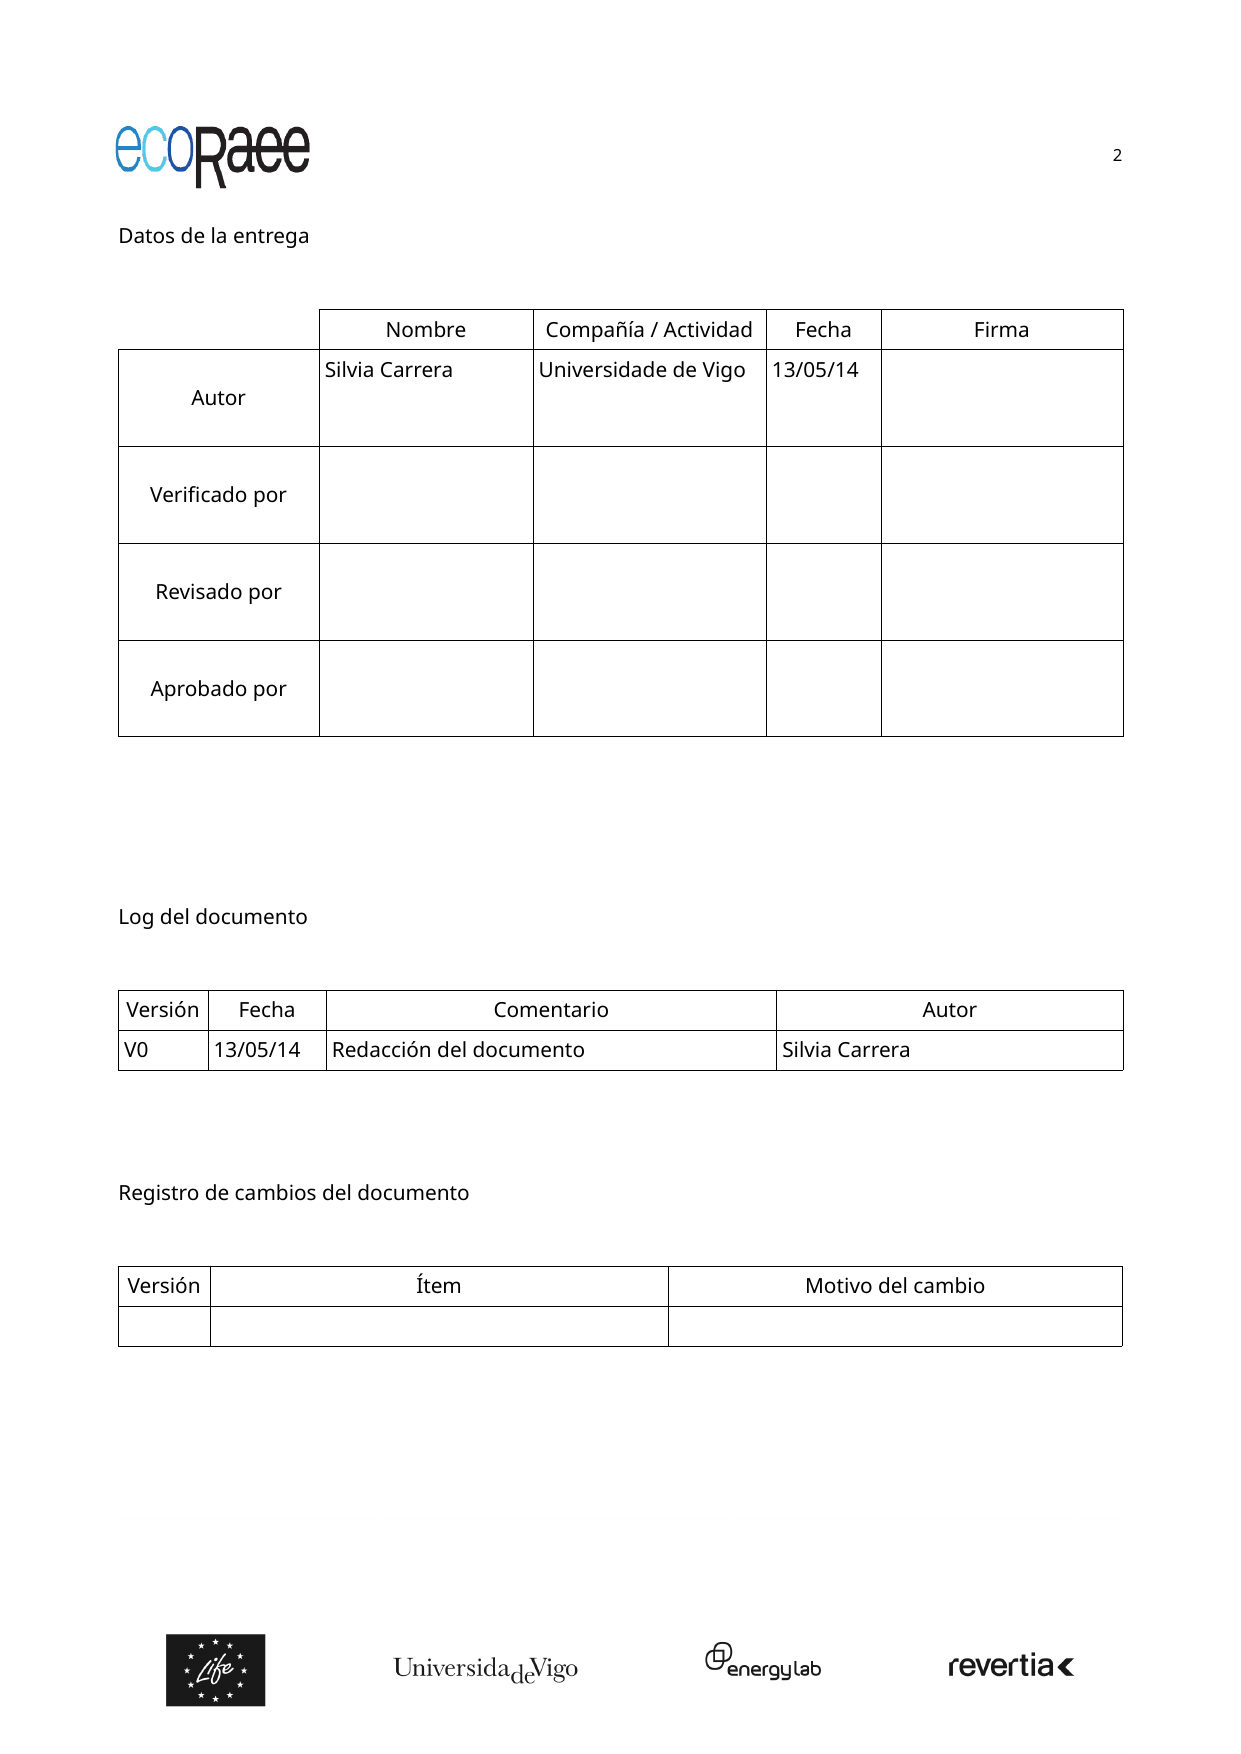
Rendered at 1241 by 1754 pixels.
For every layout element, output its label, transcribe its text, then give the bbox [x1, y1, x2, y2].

table_header Firma [882, 310, 1123, 349]
table_cell [767, 641, 881, 736]
table_cell [767, 544, 881, 639]
table_cell Revisado por [119, 544, 319, 639]
table_header Versión [119, 991, 208, 1029]
table_cell [320, 641, 533, 736]
table_cell Silvia Carrera [320, 350, 533, 446]
table_header Fecha [209, 991, 326, 1029]
table_cell [211, 1307, 668, 1346]
table_cell [669, 1307, 1122, 1346]
table_header Ítem [211, 1267, 668, 1306]
table_cell [882, 350, 1123, 446]
table_header Versión [119, 1267, 210, 1306]
table_cell [320, 447, 533, 543]
table_cell Autor [119, 350, 319, 446]
table_cell [534, 447, 766, 543]
table_cell [119, 1307, 210, 1346]
table_cell Verificado por [119, 447, 319, 543]
text Registro de cambios del documento [118, 1178, 1122, 1207]
picture [118, 1514, 1123, 1754]
table_cell [882, 641, 1123, 736]
table_cell Universidade de Vigo [534, 350, 766, 446]
table_cell [882, 447, 1123, 543]
table_cell [767, 447, 881, 543]
table_header Nombre [320, 310, 533, 349]
text Datos de la entrega [118, 221, 1122, 250]
table_cell 13/05/14 [767, 350, 881, 446]
table_cell V0 [119, 1031, 208, 1069]
table_cell Redacción del documento [327, 1031, 776, 1069]
table_cell Silvia Carrera [777, 1031, 1123, 1069]
table_header Autor [777, 991, 1123, 1029]
text Log del documento [118, 902, 1122, 931]
table_cell 13/05/14 [209, 1031, 326, 1069]
picture [114, 124, 311, 190]
table_cell [320, 544, 533, 639]
table_header Fecha [767, 310, 881, 349]
table_header Compañía / Actividad [534, 310, 766, 349]
table_cell [534, 544, 766, 639]
table_header Motivo del cambio [669, 1267, 1122, 1306]
table_header [118, 309, 319, 349]
table_cell [882, 544, 1123, 639]
table_cell [534, 641, 766, 736]
table_header Comentario [327, 991, 776, 1029]
table_cell Aprobado por [119, 641, 319, 736]
